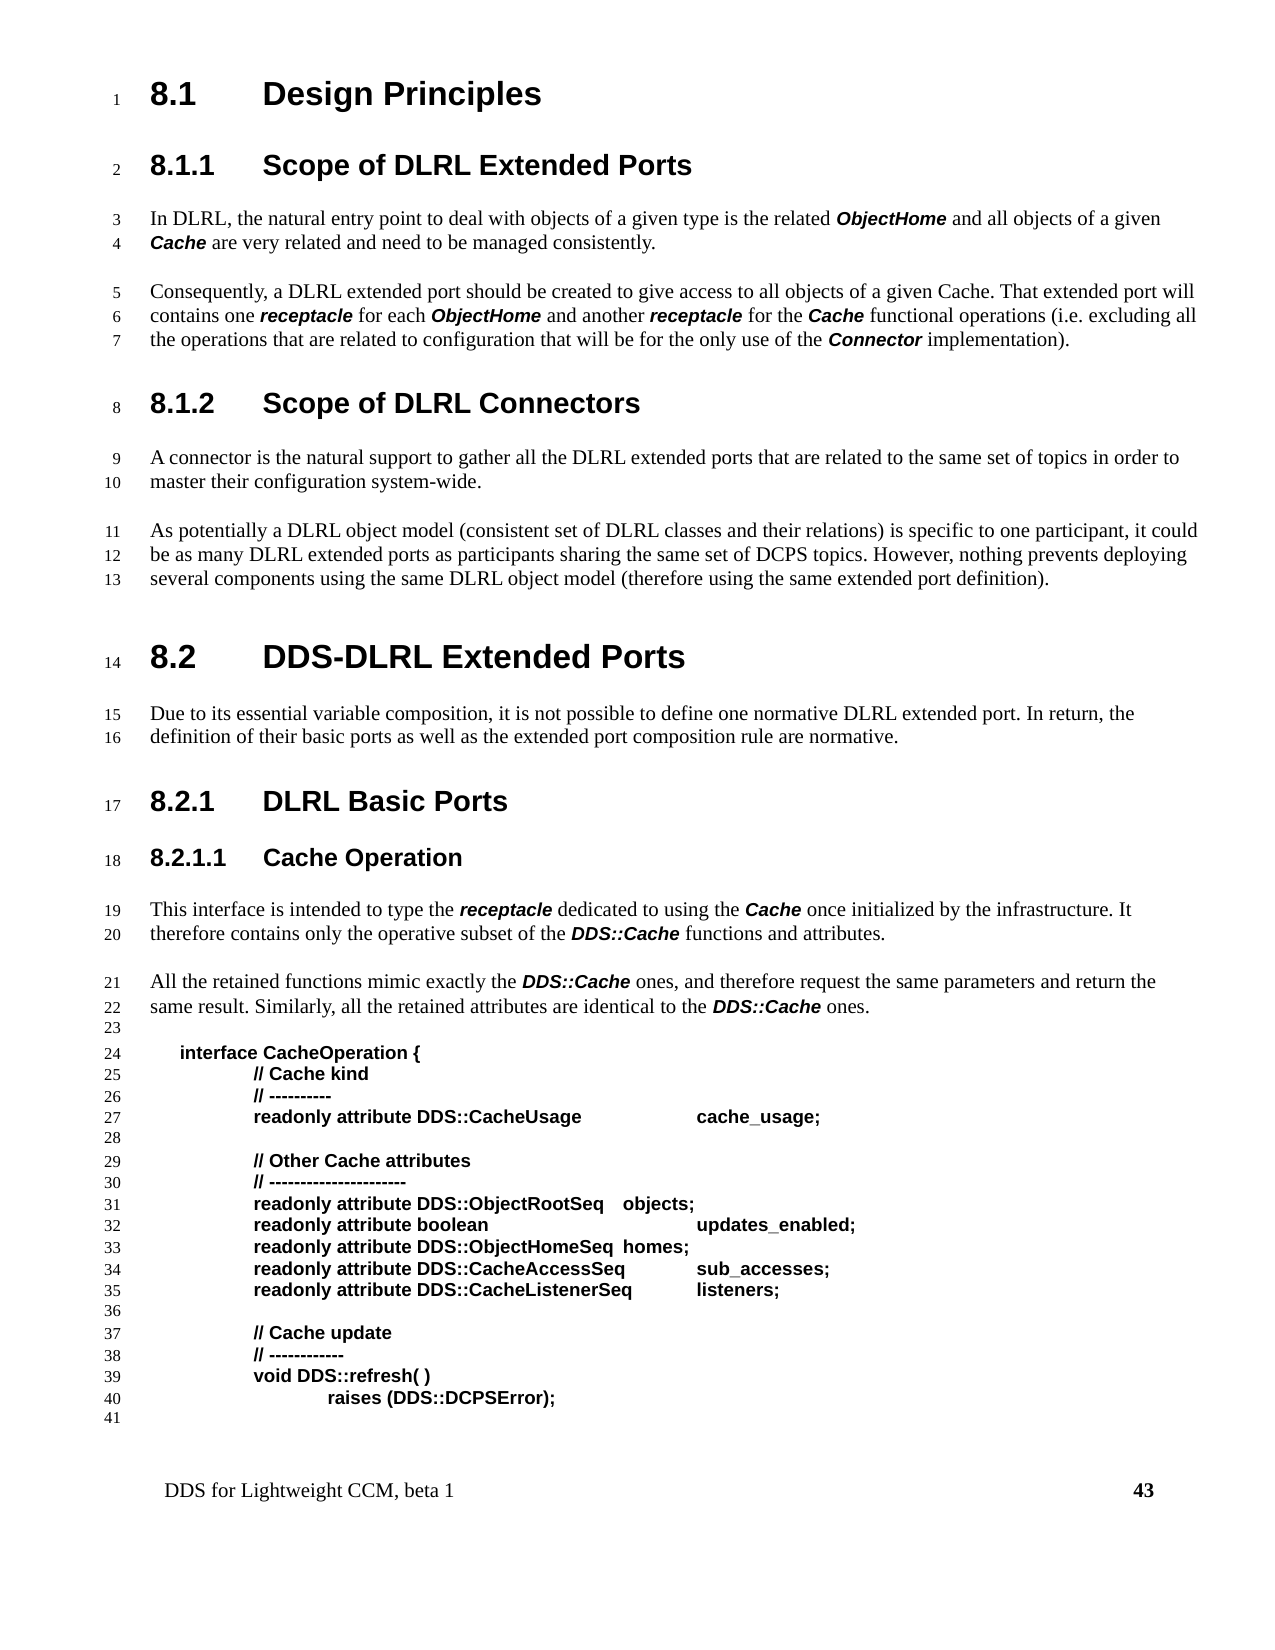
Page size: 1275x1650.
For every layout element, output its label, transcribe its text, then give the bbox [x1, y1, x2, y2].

subtitle Cache Operation [150, 843, 1200, 872]
text // ---------------------- [179, 1171, 1200, 1193]
text This interface is intended to type the receptacle dedicated to using the Cache once initialized by the infrastructure. It therefore contains only the operative subset of the DDS::Cache functions and attributes. [150, 897, 1200, 945]
text In DLRL, the natural entry point to deal with objects of a given type is the related ObjectHome and all objects of a given Cache are very related and need to be managed consistently. [150, 206, 1200, 254]
text // Cache kind [179, 1063, 1200, 1085]
subtitle DLRL Basic Ports [150, 784, 1200, 817]
subtitle Design Principles [150, 74, 1200, 112]
text A connector is the natural support to gather all the DLRL extended ports that are related to the same set of topics in order to master their configuration system-wide. [150, 445, 1200, 493]
text raises (DDS::DCPSError); [179, 1387, 1200, 1408]
text readonly attribute DDS::CacheUsage cache_usage; [179, 1106, 1200, 1128]
text readonly attribute DDS::CacheAccessSeq sub_accesses; [179, 1257, 1200, 1279]
text readonly attribute DDS::CacheListenerSeq listeners; [179, 1279, 1200, 1300]
text // ---------- [179, 1085, 1200, 1106]
text // Other Cache attributes [179, 1149, 1200, 1171]
text interface CacheOperation { [179, 1042, 1200, 1063]
text readonly attribute boolean updates_enabled; [179, 1214, 1200, 1236]
text Due to its essential variable composition, it is not possible to define one normative DLRL extended port. In return, the definition of their basic ports as well as the extended port composition rule are normative. [150, 700, 1200, 748]
text readonly attribute DDS::ObjectHomeSeq homes; [179, 1236, 1200, 1257]
subtitle DDS-DLRL Extended Ports [150, 637, 1200, 676]
text As potentially a DLRL object model (consistent set of DLRL classes and their relations) is specific to one participant, it could be as many DLRL extended ports as participants sharing the same set of DCPS topics. However, nothing prevents deploying several components using the same DLRL object model (therefore using the same extended port definition). [150, 518, 1200, 590]
subtitle Scope of DLRL Connectors [150, 386, 1200, 420]
text // Cache update [179, 1322, 1200, 1343]
text readonly attribute DDS::ObjectRootSeq objects; [179, 1193, 1200, 1214]
text All the retained functions mimic exactly the DDS::Cache ones, and therefore request the same parameters and return the same result. Similarly, all the retained attributes are identical to the DDS::Cache ones. [150, 969, 1200, 1018]
text Consequently, a DLRL extended port should be created to give access to all objects of a given Cache. That extended port will contains one receptacle for each ObjectHome and another receptacle for the Cache functional operations (i.e. excluding all the operations that are related to configuration that will be for the only use of the Connector implementation). [150, 279, 1200, 351]
text // ------------ [179, 1343, 1200, 1365]
text void DDS::refresh( ) [179, 1365, 1200, 1387]
subtitle Scope of DLRL Extended Ports [150, 148, 1200, 181]
